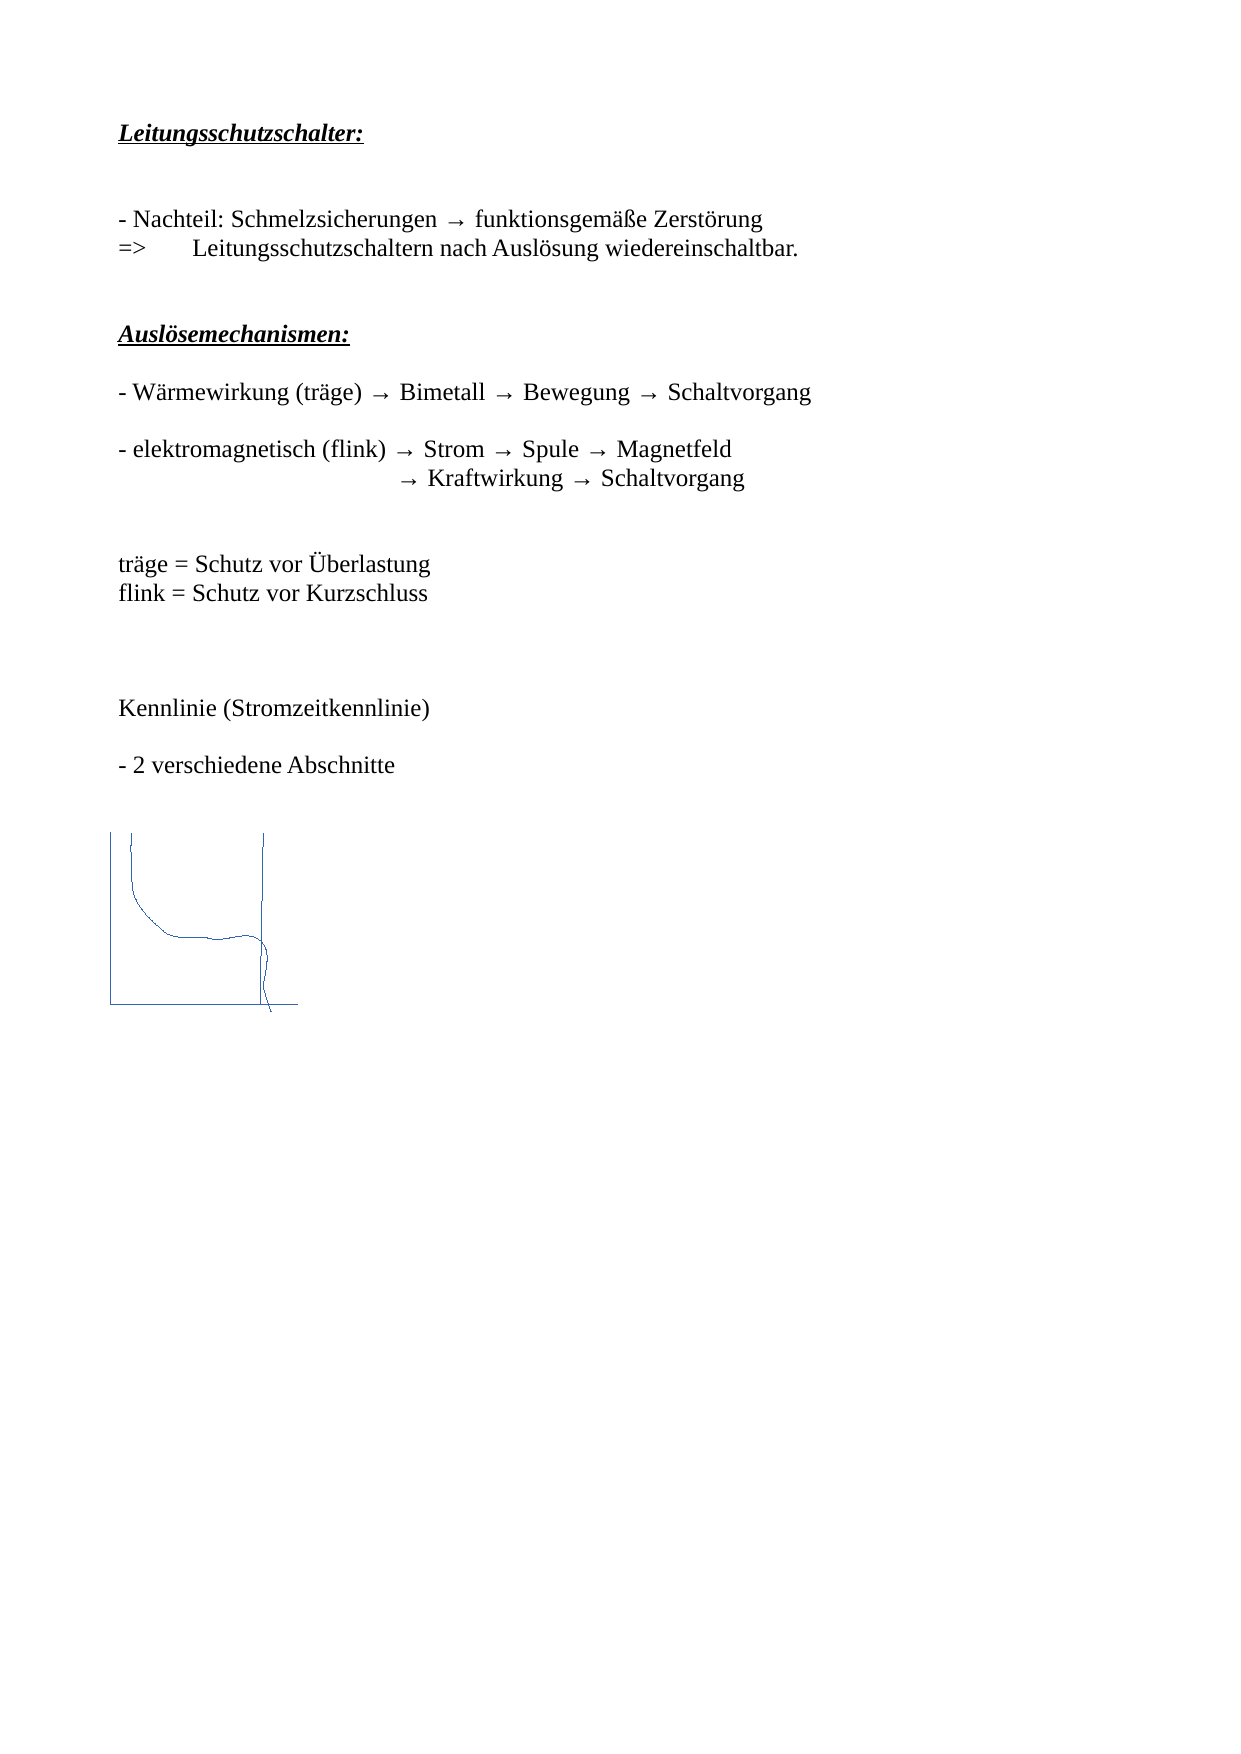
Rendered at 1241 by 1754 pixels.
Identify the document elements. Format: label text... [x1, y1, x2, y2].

text flink = Schutz vor Kurzschluss [118, 578, 1122, 607]
text - elektromagnetisch (flink) → Strom → Spule → Magnetfeld [118, 434, 1122, 463]
text → Kraftwirkung → Schaltvorgang [118, 463, 1122, 492]
text Leitungsschutzschalter: [118, 118, 1122, 147]
text träge = Schutz vor Überlastung [118, 549, 1122, 578]
text Kennlinie (Stromzeitkennlinie) [118, 693, 1122, 722]
text - Wärmewirkung (träge) → Bimetall → Bewegung → Schaltvorgang [118, 377, 1122, 406]
text Auslösemechanismen: [118, 319, 1122, 348]
text => Leitungsschutzschaltern nach Auslösung wiedereinschaltbar. [118, 233, 1122, 262]
text - 2 verschiedene Abschnitte [118, 751, 1122, 779]
text - Nachteil: Schmelzsicherungen → funktionsgemäße Zerstörung [118, 204, 1122, 233]
